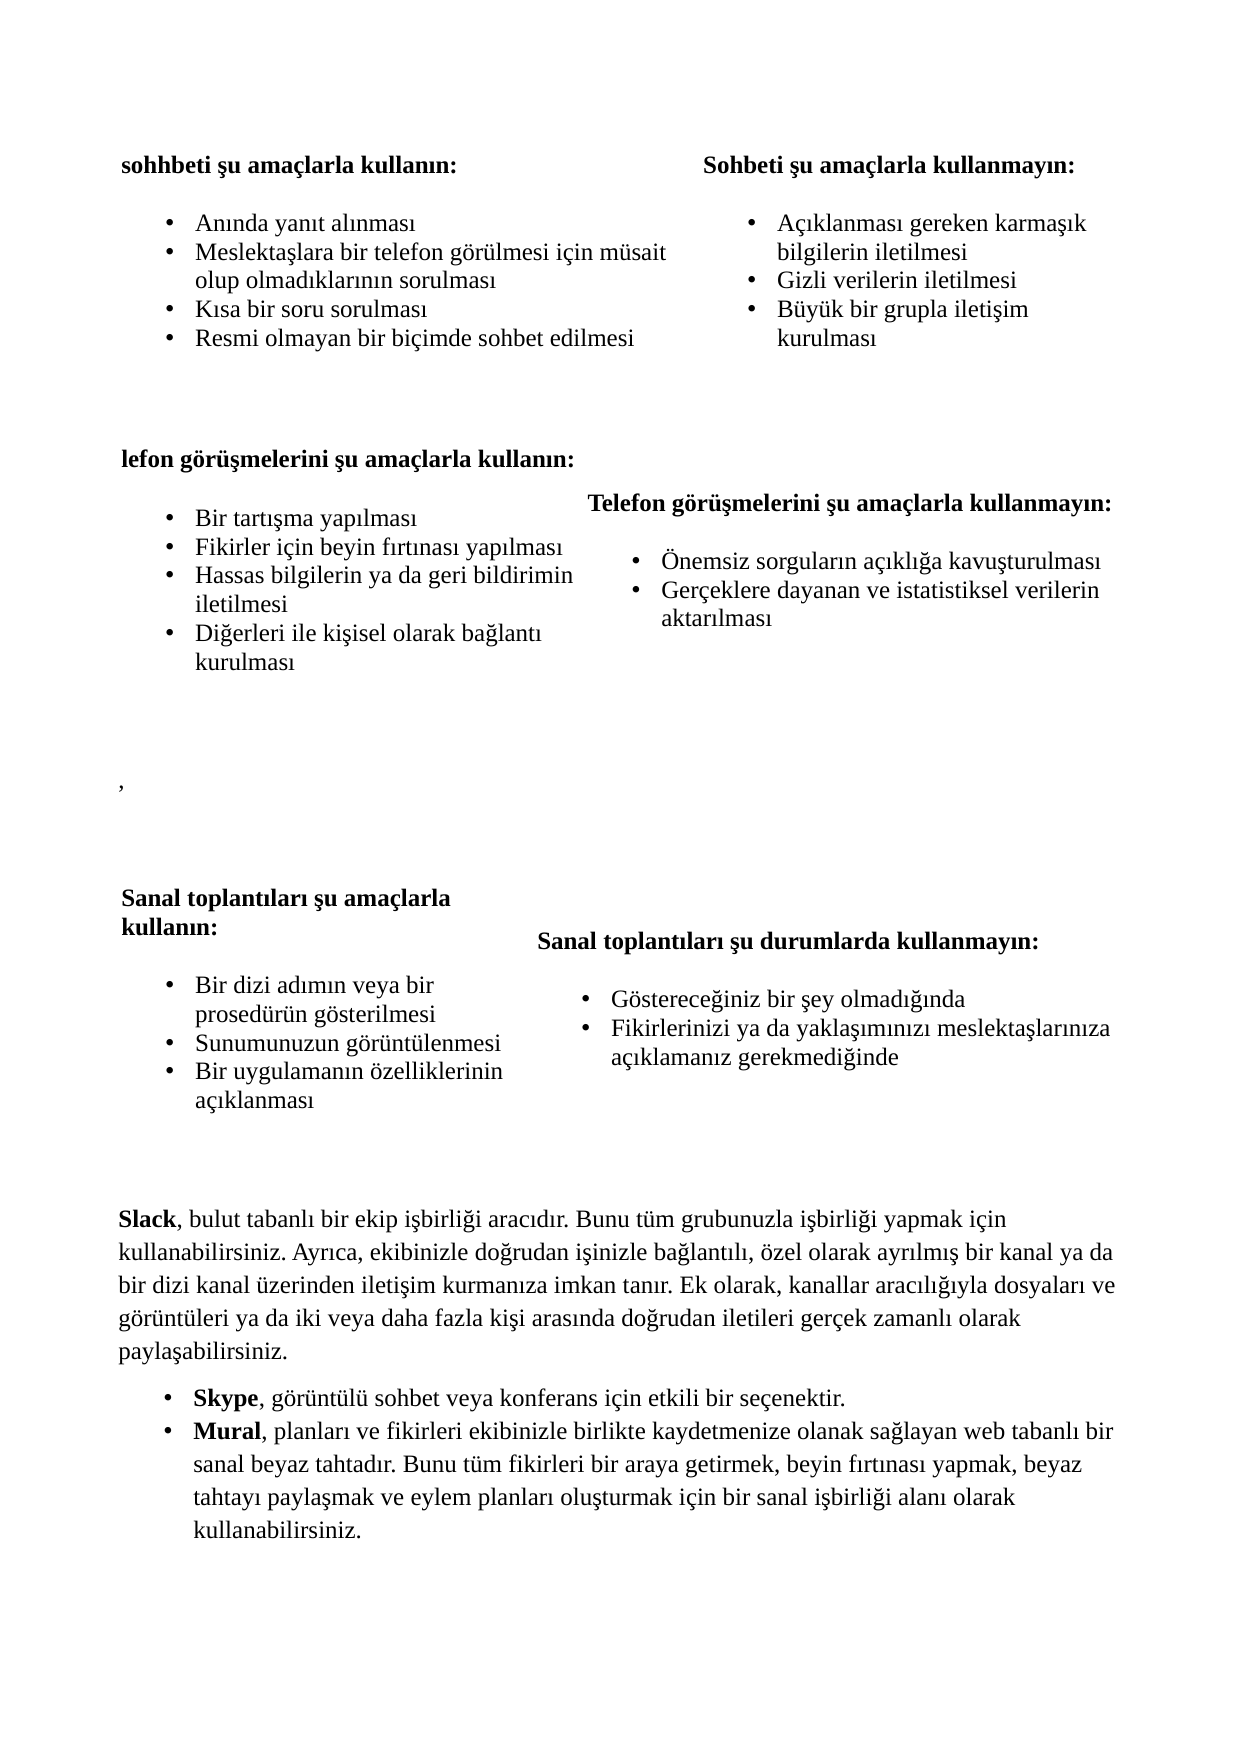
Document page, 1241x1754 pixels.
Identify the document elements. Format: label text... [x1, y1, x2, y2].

table_header Sohbeti şu amaçlarla kullanmayın: Açıklanması gereken karmaşık bilgilerin iletilmesi Gizli verilerin iletilmesi Büyük bir grupla iletişim kurulması [700, 147, 1122, 384]
text Slack, bulut tabanlı bir ekip işbirliği aracıdır. Bunu tüm grubunuzla işbirliği yapmak için kullanabilirsiniz. Ayrıca, ekibinizle doğrudan işinizle bağlantılı, özel olarak ayrılmış bir kanal ya da bir dizi kanal üzerinden iletişim kurmanıza imkan tanır. Ek olarak, kanallar aracılığıyla dosyaları ve görüntüleri ya da iki veya daha fazla kişi arasında doğrudan iletileri gerçek zamanlı olarak paylaşabilirsiniz. [118, 1204, 1122, 1364]
table_header lefon görüşmelerini şu amaçlarla kullanın: Bir tartışma yapılması Fikirler için beyin fırtınası yapılması Hassas bilgilerin ya da geri bildirimin iletilmesi Diğerleri ile kişisel olarak bağlantı kurulması [118, 442, 584, 708]
table_header Sanal toplantıları şu durumlarda kullanmayın: Göstereceğiniz bir şey olmadığında Fikirlerinizi ya da yaklaşımınızı meslektaşlarınıza açıklamanız gerekmediğinde [534, 880, 1122, 1146]
text , [118, 765, 1122, 794]
list Mural, planları ve fikirleri ekibinizle birlikte kaydetmenize olanak sağlayan web tabanlı bir sanal beyaz tahtadır. Bunu tüm fikirleri bir araya getirmek, beyin fırtınası yapmak, beyaz tahtayı paylaşmak ve eylem planları oluşturmak için bir sanal işbirliği alanı olarak kullanabilirsiniz. [164, 1416, 1122, 1544]
table_header Sanal toplantıları şu amaçlarla kullanın: Bir dizi adımın veya bir prosedürün gösterilmesi Sunumunuzun görüntülenmesi Bir uygulamanın özelliklerinin açıklanması [118, 880, 534, 1146]
table_header sohhbeti şu amaçlarla kullanın: Anında yanıt alınması Meslektaşlara bir telefon görülmesi için müsait olup olmadıklarının sorulması Kısa bir soru sorulması Resmi olmayan bir biçimde sohbet edilmesi [118, 147, 700, 384]
table_header Telefon görüşmelerini şu amaçlarla kullanmayın: Önemsiz sorguların açıklığa kavuşturulması Gerçeklere dayanan ve istatistiksel verilerin aktarılması [584, 442, 1122, 708]
list Skype, görüntülü sohbet veya konferans için etkili bir seçenektir. [164, 1383, 1122, 1412]
